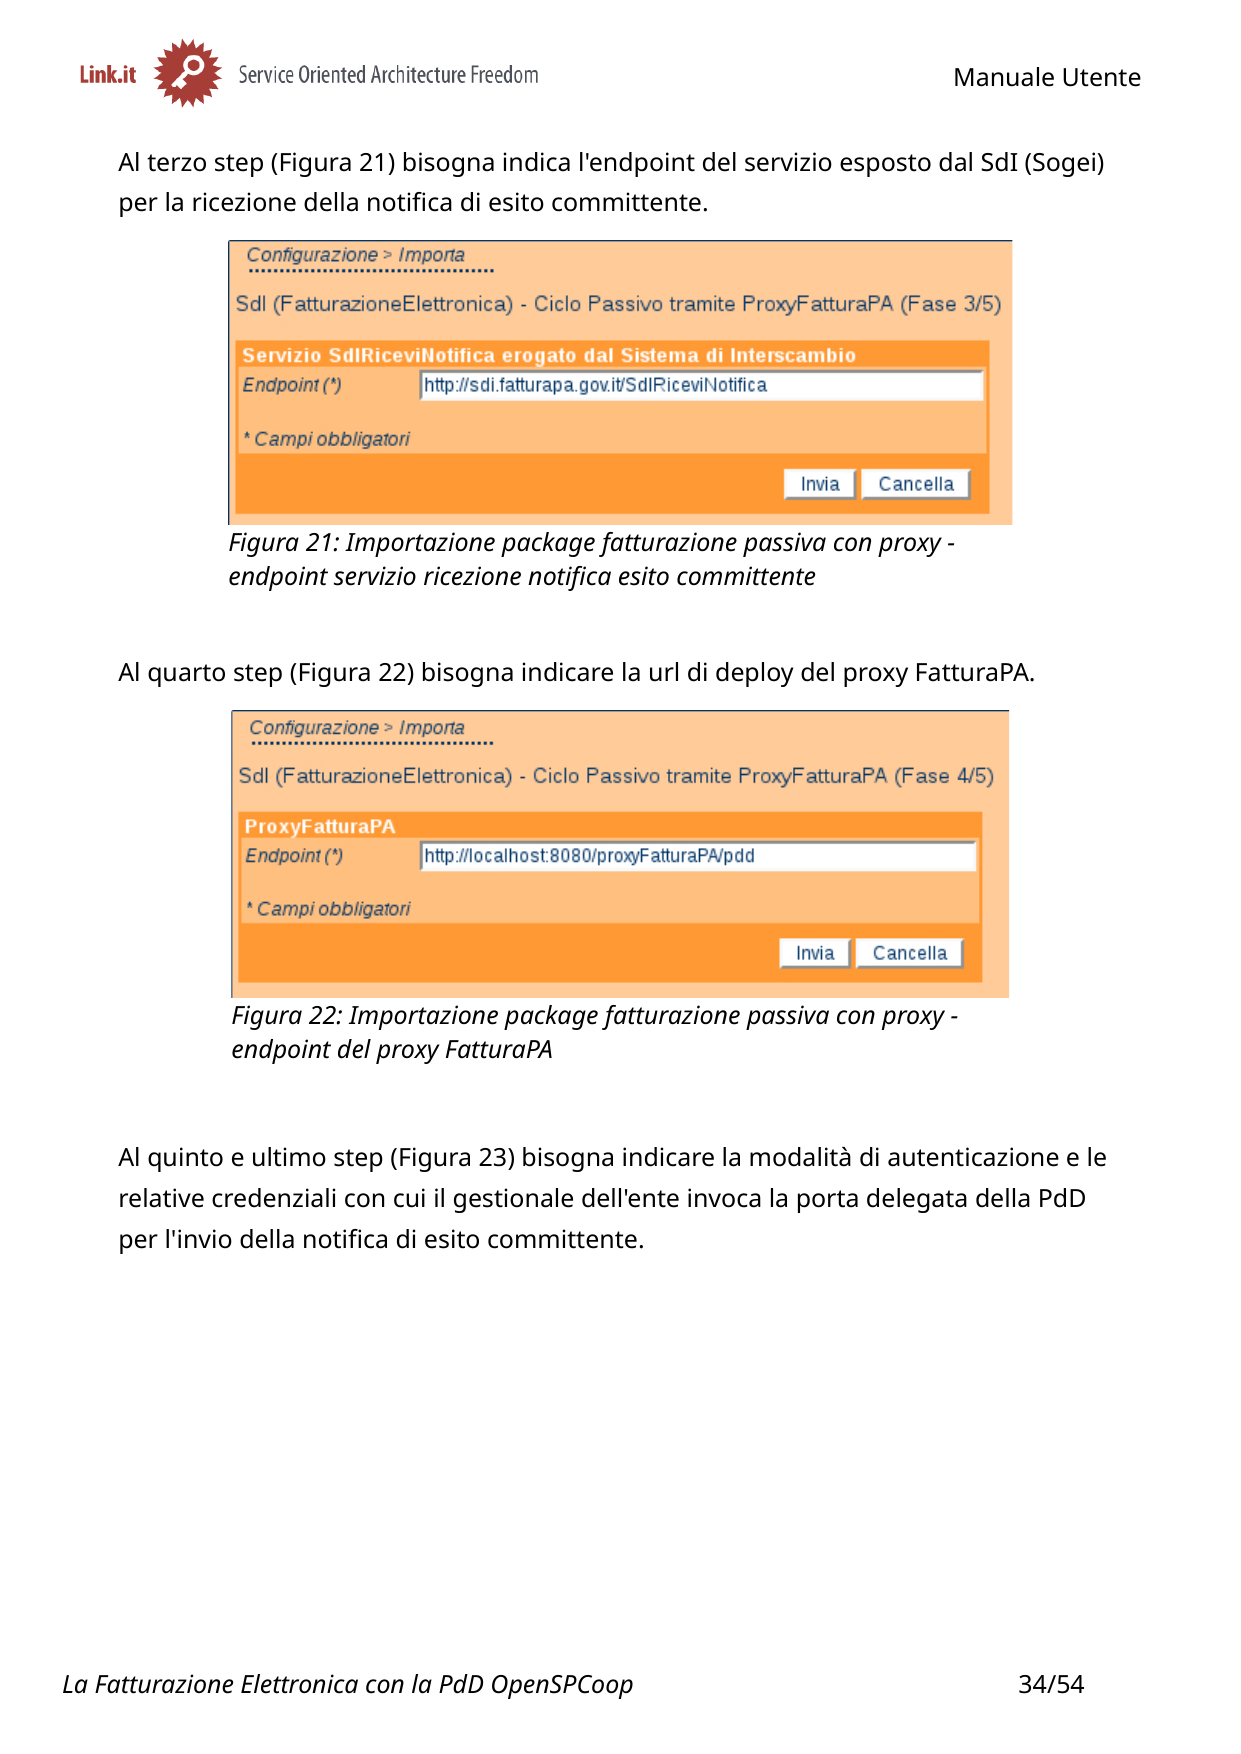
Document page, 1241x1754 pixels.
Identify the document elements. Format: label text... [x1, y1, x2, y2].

text Figura 22: Importazione package fatturazione passiva con proxy - endpoint del proxy FatturaPA [231, 998, 1009, 1066]
picture [231, 710, 1010, 998]
picture [1, 33, 602, 113]
text Figura 21: Importazione package fatturazione passiva con proxy - endpoint servizio ricezione notifica esito committente [228, 525, 1012, 593]
text Al quarto step (Figura 22) bisogna indicare la url di deploy del proxy FatturaPA. [118, 655, 1122, 689]
text Al quinto e ultimo step (Figura 23) bisogna indicare la modalità di autenticazione e le relative credenziali con cui il gestionale dell'ente invoca la porta delegata della PdD per l'invio della notifica di esito committente. [118, 1140, 1122, 1255]
text Al terzo step (Figura 21) bisogna indica l'endpoint del servizio esposto dal SdI (Sogei) per la ricezione della notifica di esito committente. [118, 144, 1122, 219]
picture [228, 240, 1013, 525]
